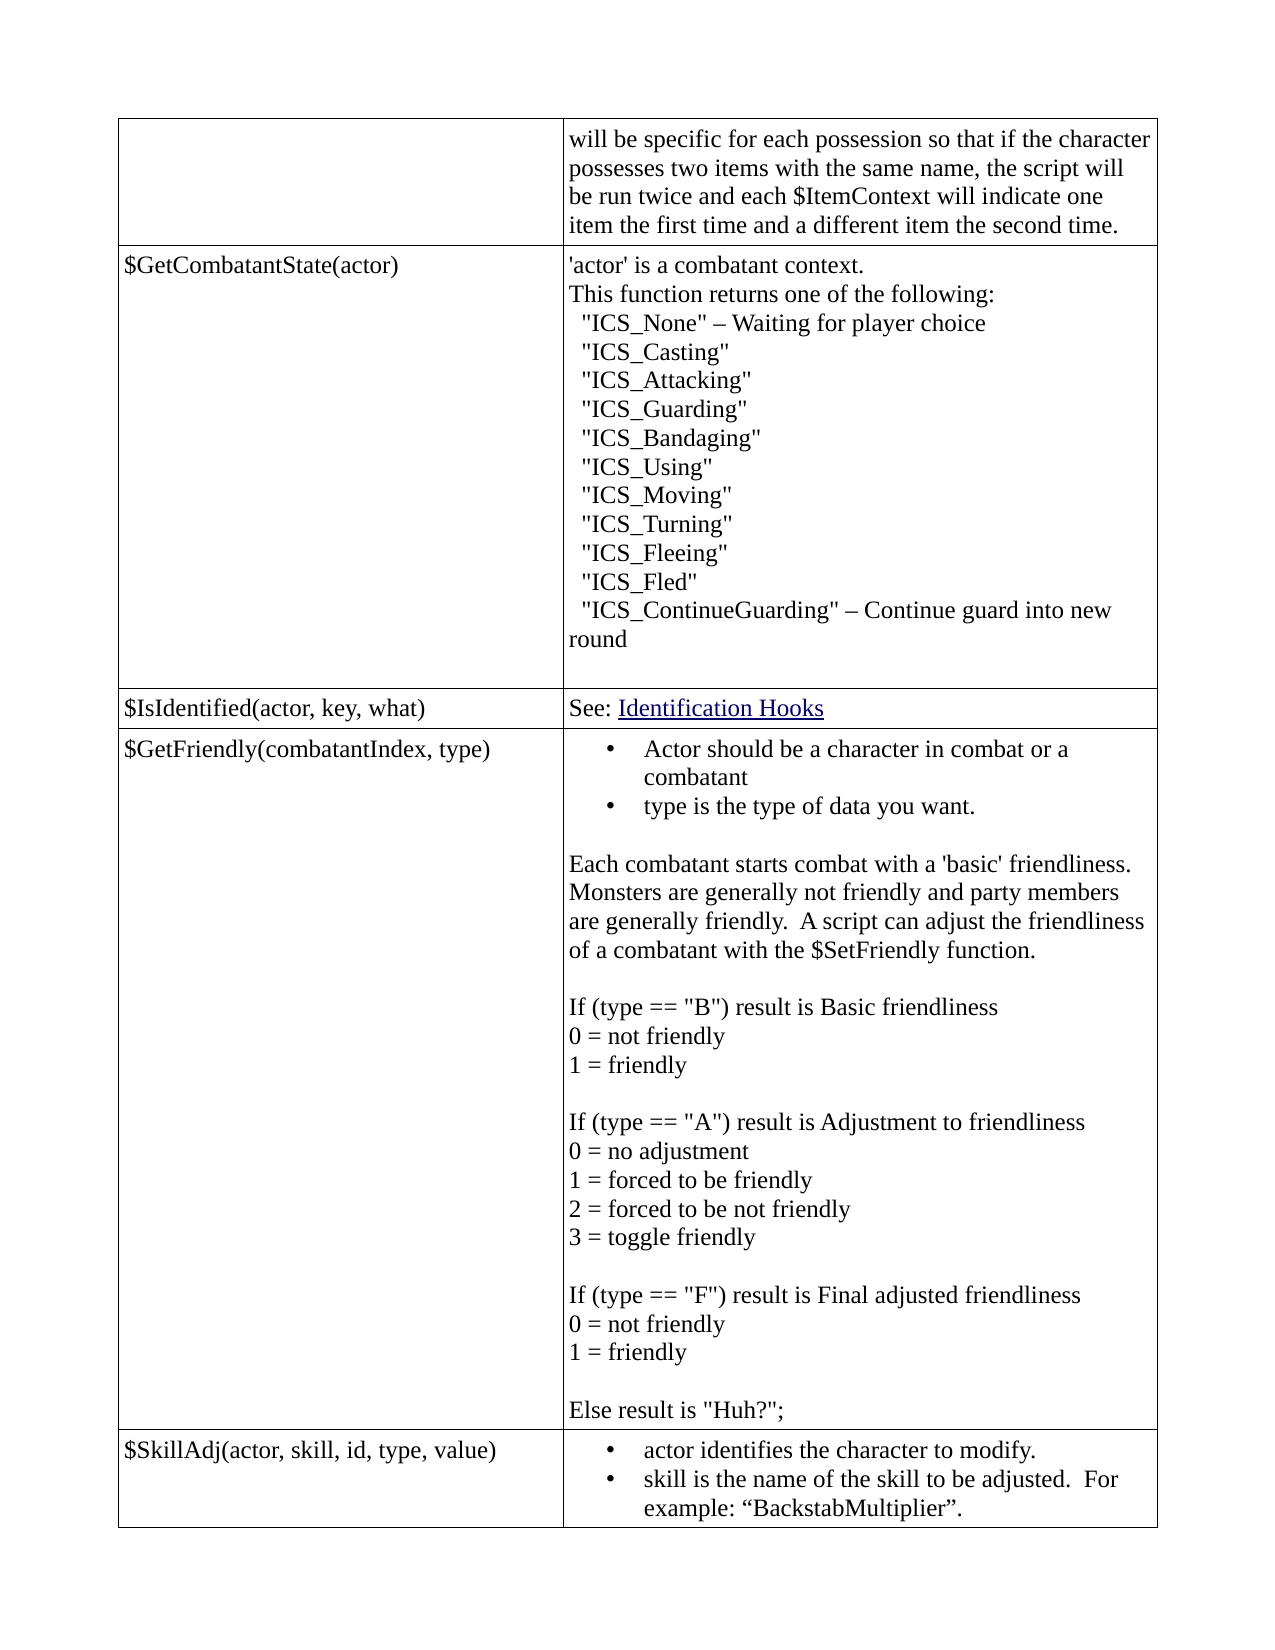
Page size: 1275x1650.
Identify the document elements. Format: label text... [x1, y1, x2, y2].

table_cell 'actor' is a combatant context. This function returns one of the following: "ICS_None" – Waiting for player choice "ICS_Casting" "ICS_Attacking" "ICS_Guarding" "ICS_Bandaging" "ICS_Using" "ICS_Moving" "ICS_Turning" "ICS_Fleeing" "ICS_Fled" "ICS_ContinueGuarding" – Continue guard into new round [564, 246, 1157, 687]
table_cell See: Identification Hooks [564, 689, 1157, 728]
table_cell Actor should be a character in combat or a combatant type is the type of data you want. Each combatant starts combat with a 'basic' friendliness. Monsters are generally not friendly and party members are generally friendly. A script can adjust the friendliness of a combatant with the $SetFriendly function. If (type == "B") result is Basic friendliness 0 = not friendly 1 = friendly If (type == "A") result is Adjustment to friendliness 0 = no adjustment 1 = forced to be friendly 2 = forced to be not friendly 3 = toggle friendly If (type == "F") result is Final adjusted friendliness 0 = not friendly 1 = friendly Else result is "Huh?"; [564, 729, 1157, 1429]
table_cell [119, 119, 563, 245]
table_cell will be specific for each possession so that if the character possesses two items with the same name, the script will be run twice and each $ItemContext will indicate one item the first time and a different item the second time. [564, 119, 1157, 245]
table_cell $IsIdentified(actor, key, what) [119, 689, 563, 728]
table_cell $SkillAdj(actor, skill, id, type, value) [119, 1430, 563, 1527]
table_cell $GetFriendly(combatantIndex, type) [119, 729, 563, 1429]
table_cell $GetCombatantState(actor) [119, 246, 563, 687]
